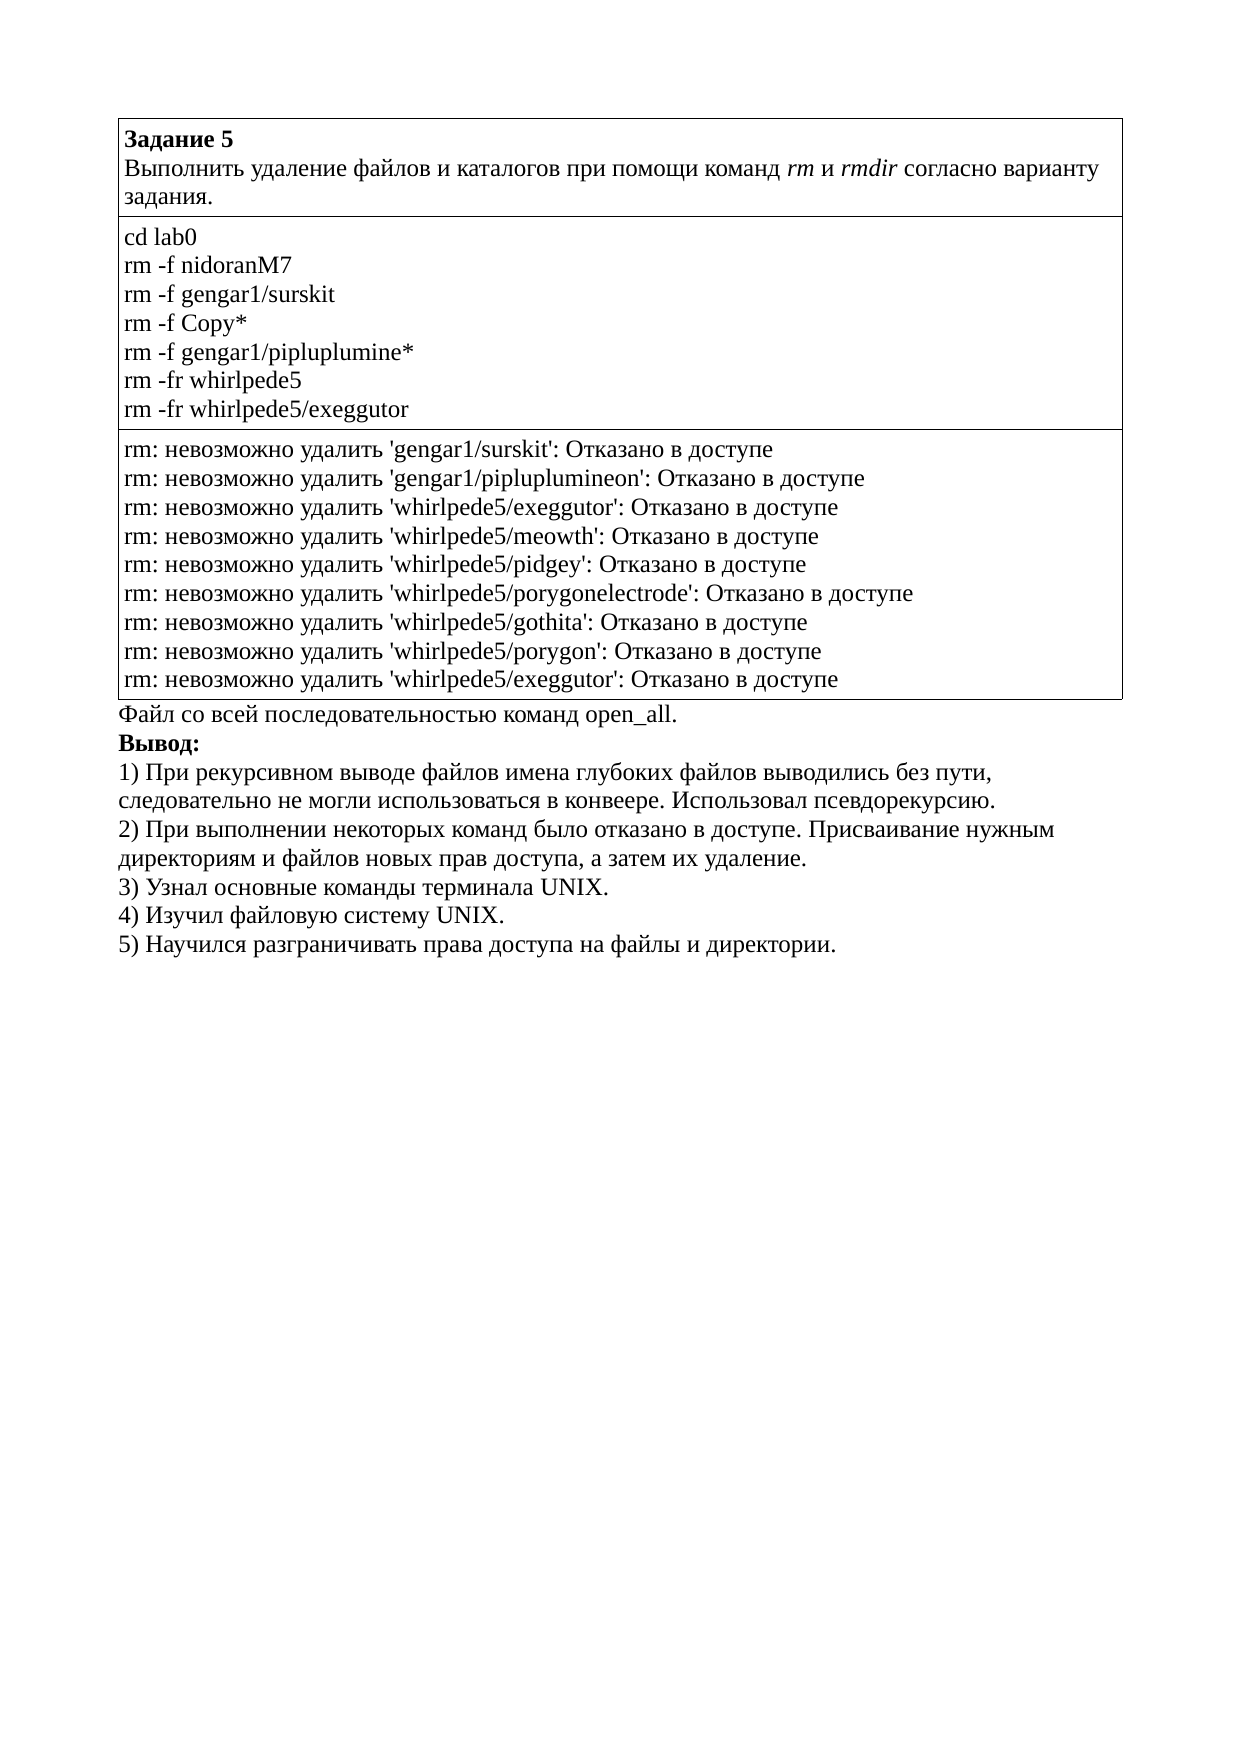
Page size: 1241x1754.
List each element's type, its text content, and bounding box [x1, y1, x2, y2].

table_header Задание 5 Выполнить удаление файлов и каталогов при помощи команд rm и rmdir согласно варианту задания. [119, 119, 1122, 216]
text 1) При рекурсивном выводе файлов имена глубоких файлов выводились без пути, следовательно не могли использоваться в конвеере. Использовал псевдорекурсию. [118, 757, 1122, 814]
text Вывод: [118, 728, 1122, 757]
text 3) Узнал основные команды терминала UNIX. [118, 872, 1122, 900]
table_cell cd lab0 rm -f nidoranM7 rm -f gengar1/surskit rm -f Copy* rm -f gengar1/pipluplumine* rm -fr whirlpede5 rm -fr whirlpede5/exeggutor [119, 217, 1122, 429]
text Файл со всей последовательностью команд open_all. [118, 700, 1122, 728]
text 4) Изучил файловую систему UNIX. [118, 900, 1122, 929]
text 5) Научился разграничивать права доступа на файлы и директории. [118, 929, 1122, 958]
table_cell rm: невозможно удалить 'gengar1/surskit': Отказано в доступе rm: невозможно удалить 'gengar1/pipluplumineon': Отказано в доступе rm: невозможно удалить 'whirlpede5/exeggutor': Отказано в доступе rm: невозможно удалить 'whirlpede5/meowth': Отказано в доступе rm: невозможно удалить 'whirlpede5/pidgey': Отказано в доступе rm: невозможно удалить 'whirlpede5/porygonelectrode': Отказано в доступе rm: невозможно удалить 'whirlpede5/gothita': Отказано в доступе rm: невозможно удалить 'whirlpede5/porygon': Отказано в доступе rm: невозможно удалить 'whirlpede5/exeggutor': Отказано в доступе [119, 430, 1122, 699]
text 2) При выполнении некоторых команд было отказано в доступе. Присваивание нужным директориям и файлов новых прав доступа, а затем их удаление. [118, 814, 1122, 872]
